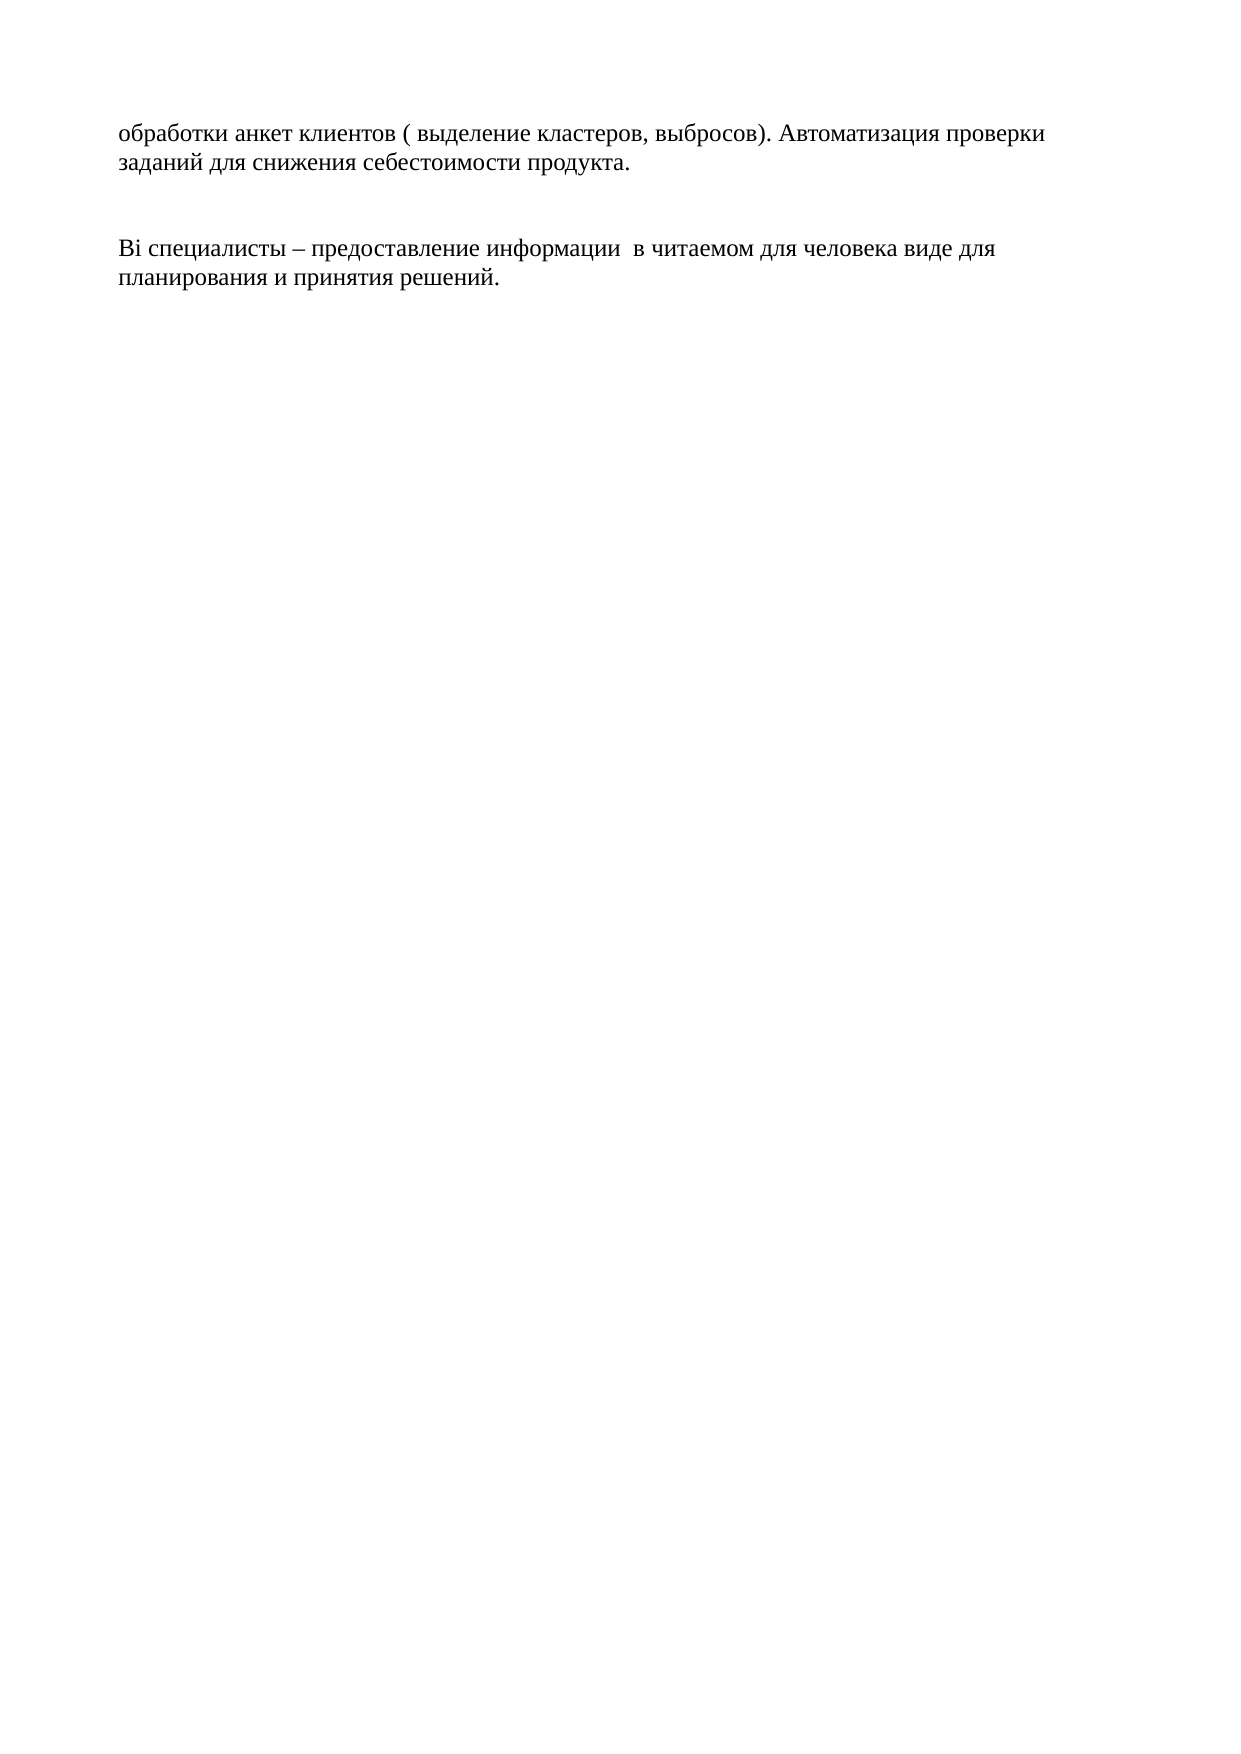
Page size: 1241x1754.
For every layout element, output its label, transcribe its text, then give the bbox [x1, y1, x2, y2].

text Bi специалисты – предоставление информации в читаемом для человека виде для планирования и принятия решений. [118, 233, 1122, 291]
text обработки анкет клиентов ( выделение кластеров, выбросов). Автоматизация проверки заданий для снижения себестоимости продукта. [118, 118, 1122, 176]
